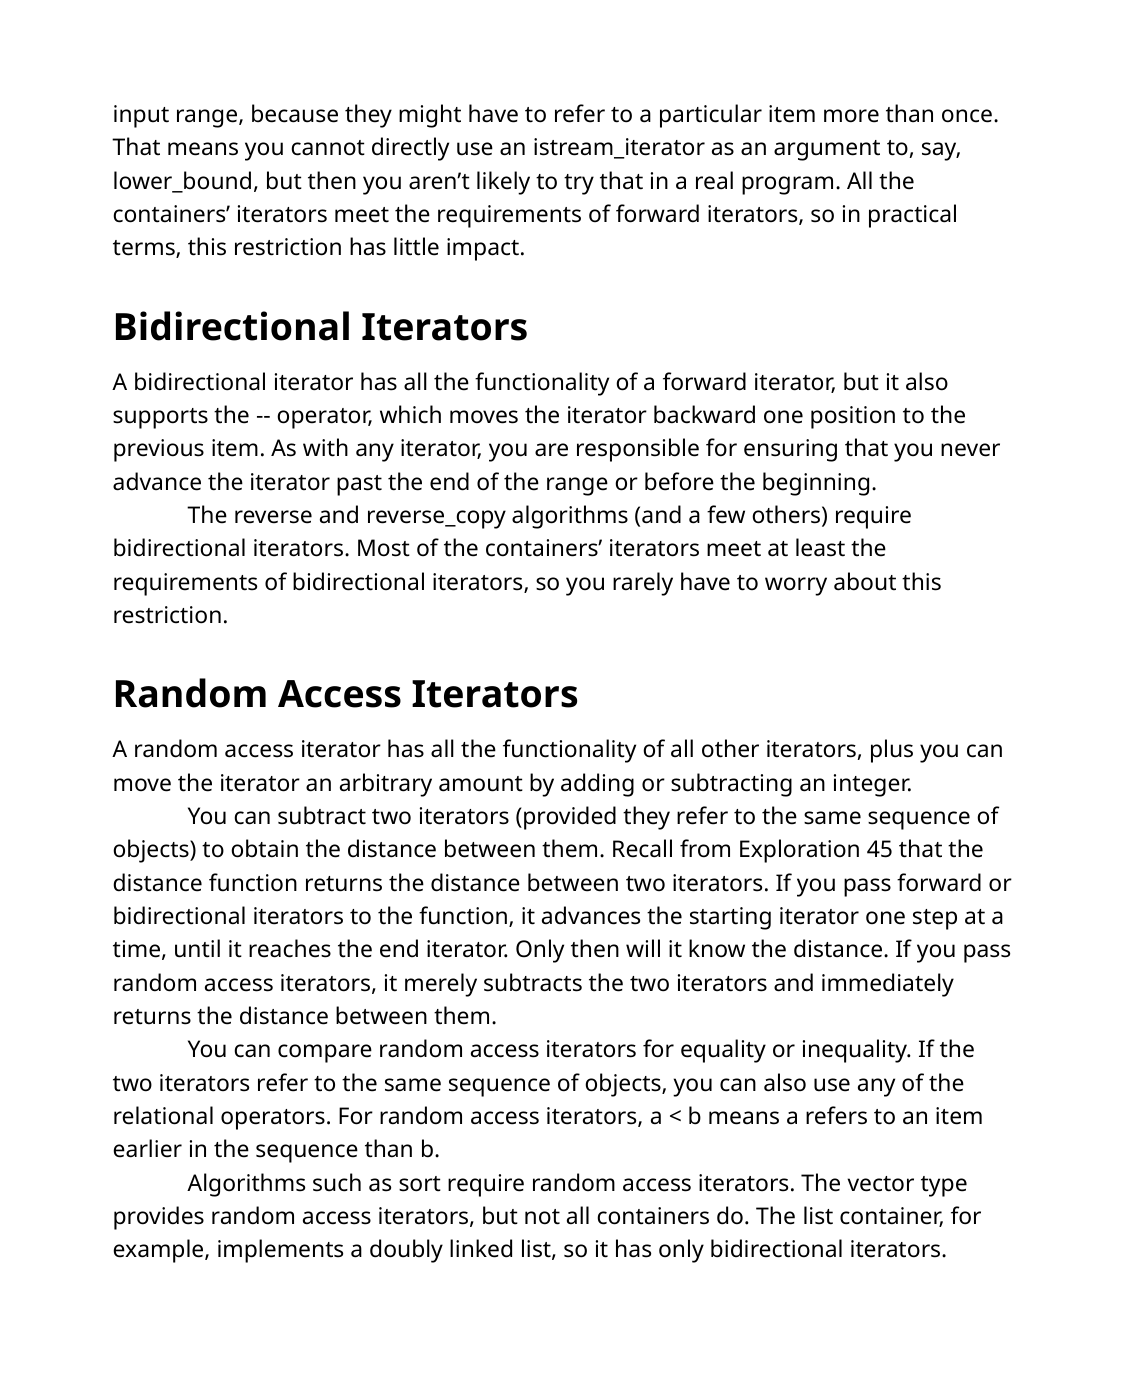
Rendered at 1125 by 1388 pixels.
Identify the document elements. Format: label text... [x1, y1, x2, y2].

subtitle Bidirectional Iterators [112, 300, 1012, 351]
text input range, because they might have to refer to a particular item more than once. That means you cannot directly use an istream_iterator as an argument to, say, lower_bound, but then you aren’t likely to try that in a real program. All the containers’ iterators meet the requirements of forward iterators, so in practical terms, this restriction has little impact. [112, 96, 1012, 263]
text A bidirectional iterator has all the functionality of a forward iterator, but it also supports the -- operator, which moves the iterator backward one position to the previous item. As with any iterator, you are responsible for ensuring that you never advance the iterator past the end of the range or before the beginning. [112, 364, 1012, 497]
text You can compare random access iterators for equality or inequality. If the two iterators refer to the same sequence of objects, you can also use any of the relational operators. For random access iterators, a < b means a refers to an item earlier in the sequence than b. [112, 1031, 1012, 1165]
subtitle Random Access Iterators [112, 668, 1012, 719]
text The reverse and reverse_copy algorithms (and a few others) require bidirectional iterators. Most of the containers’ iterators meet at least the requirements of bidirectional iterators, so you rarely have to worry about this restriction. [112, 497, 1012, 630]
text You can subtract two iterators (provided they refer to the same sequence of objects) to obtain the distance between them. Recall from Exploration 45 that the distance function returns the distance between two iterators. If you pass forward or bidirectional iterators to the function, it advances the starting iterator one step at a time, until it reaches the end iterator. Only then will it know the distance. If you pass random access iterators, it merely subtracts the two iterators and immediately returns the distance between them. [112, 798, 1012, 1031]
text A random access iterator has all the functionality of all other iterators, plus you can move the iterator an arbitrary amount by adding or subtracting an integer. [112, 731, 1012, 798]
text Algorithms such as sort require random access iterators. The vector type provides random access iterators, but not all containers do. The list container, for example, implements a doubly linked list, so it has only bidirectional iterators. [112, 1165, 1012, 1265]
